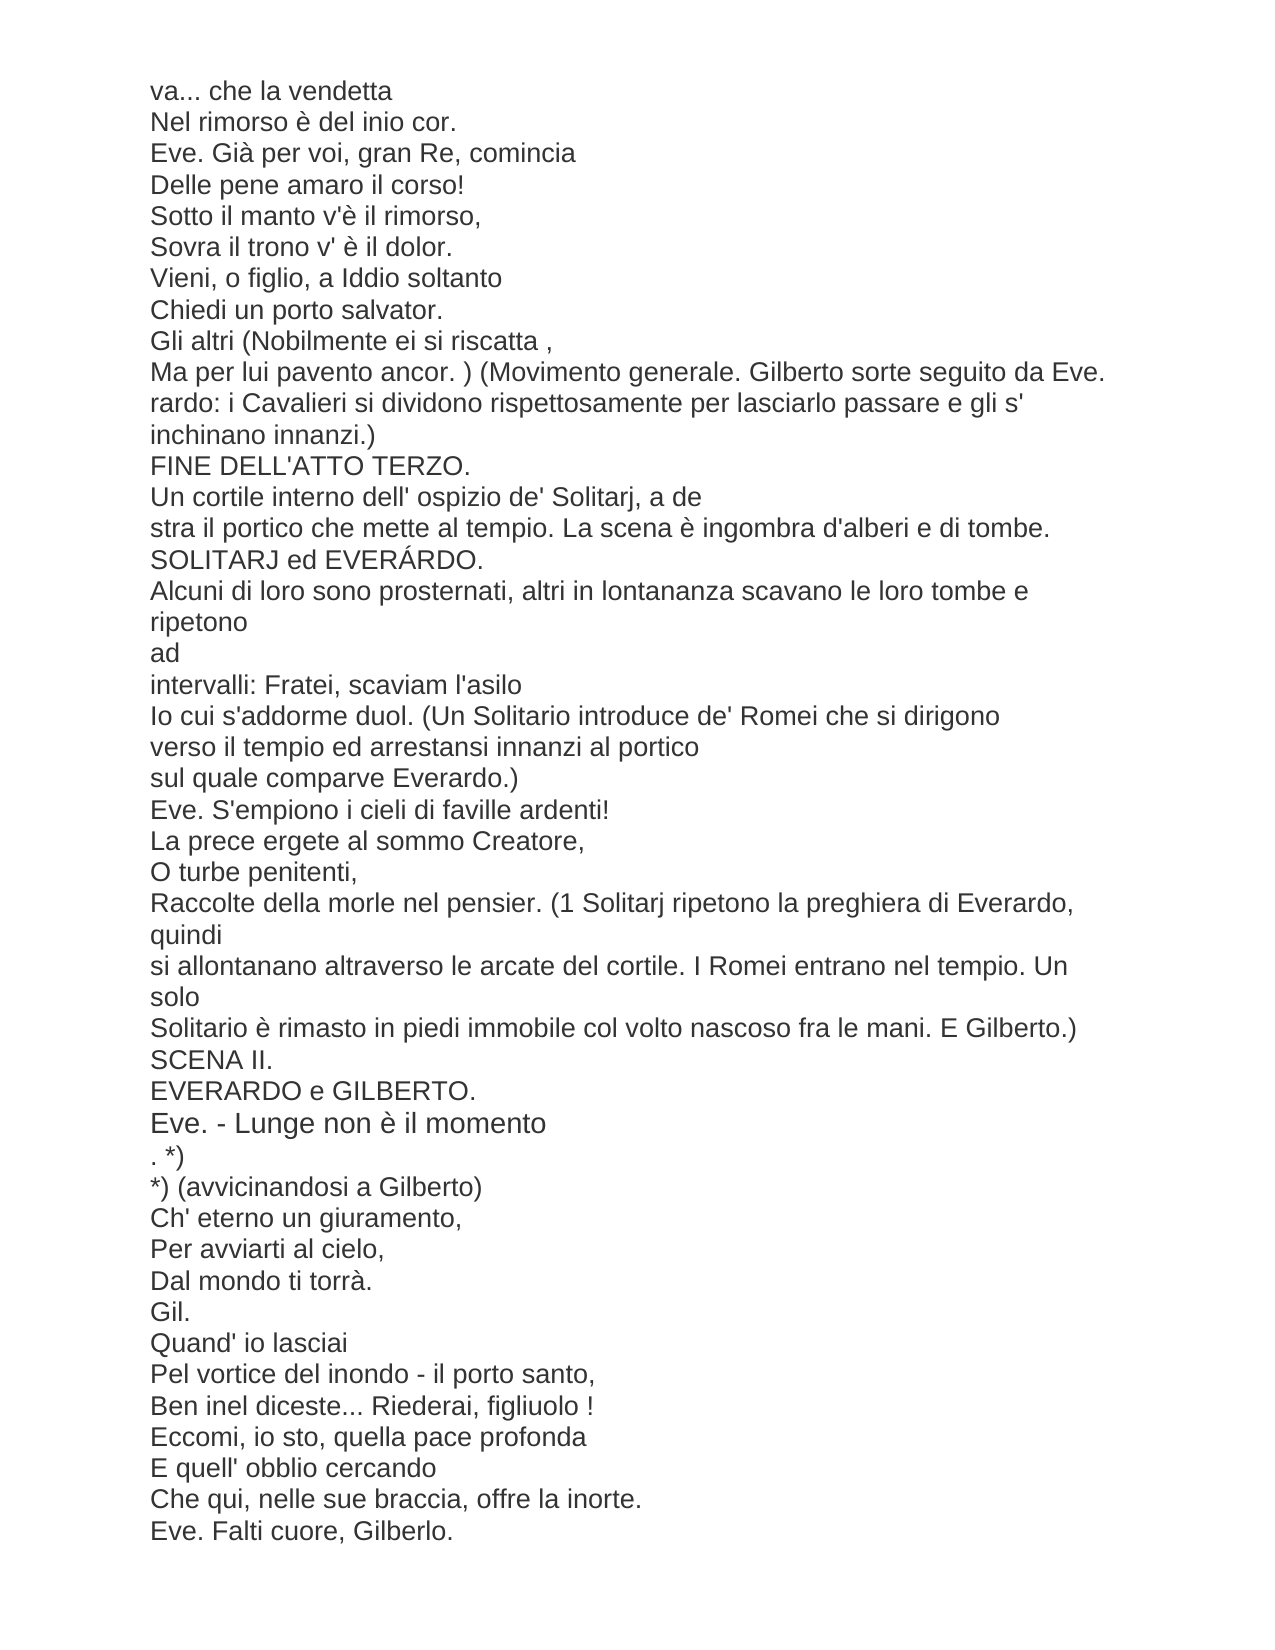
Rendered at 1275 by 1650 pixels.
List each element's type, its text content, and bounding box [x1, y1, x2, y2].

text Ma per lui pavento ancor. ) (Movimento generale. Gilberto sorte seguito da Eve. [150, 356, 1125, 387]
text Quand' io lasciai [150, 1327, 1125, 1358]
text Delle pene amaro il corso! [150, 169, 1125, 200]
text Eve. Falti cuore, Gilberlo. [150, 1515, 1125, 1546]
text va... che la vendetta [150, 75, 1125, 106]
text Sovra il trono v' è il dolor. [150, 231, 1125, 262]
text Alcuni di loro sono prosternati, altri in lontananza scavano le loro tombe e ripetono [150, 575, 1125, 637]
text FINE DELL'ATTO TERZO. [150, 450, 1125, 481]
text Gli altri (Nobilmente ei si riscatta , [150, 325, 1125, 356]
text inchinano innanzi.) [150, 419, 1125, 450]
text Chiedi un porto salvator. [150, 294, 1125, 325]
text Pel vortice del inondo - il porto santo, [150, 1358, 1125, 1390]
text Vieni, o figlio, a Iddio soltanto [150, 262, 1125, 294]
text stra il portico che mette al tempio. La scena è ingombra d'alberi e di tombe. [150, 512, 1125, 544]
text Per avviarti al cielo, [150, 1233, 1125, 1265]
text Dal mondo ti torrà. [150, 1265, 1125, 1296]
text ad [150, 637, 1125, 669]
text Sotto il manto v'è il rimorso, [150, 200, 1125, 231]
text Eccomi, io sto, quella pace profonda [150, 1421, 1125, 1452]
text Io cui s'addorme duol. (Un Solitario introduce de' Romei che si dirigono [150, 700, 1125, 731]
text La prece ergete al sommo Creatore, [150, 825, 1125, 856]
text quindi [150, 919, 1125, 950]
text sul quale comparve Everardo.) [150, 762, 1125, 794]
text Gil. [150, 1296, 1125, 1327]
text Solitario è rimasto in piedi immobile col volto nascoso fra le mani. E Gilberto.) [150, 1012, 1125, 1044]
text Raccolte della morle nel pensier. (1 Solitarj ripetono la preghiera di Everardo, [150, 887, 1125, 919]
text *) (avvicinandosi a Gilberto) [150, 1171, 1125, 1202]
text Un cortile interno dell' ospizio de' Solitarj, a de [150, 481, 1125, 512]
text SOLITARJ ed EVERÁRDO. [150, 544, 1125, 575]
text si allontanano altraverso le arcate del cortile. I Romei entrano nel tempio. Un solo [150, 950, 1125, 1012]
text Ch' eterno un giuramento, [150, 1202, 1125, 1233]
text SCENA II. [150, 1044, 1125, 1075]
text intervalli: Fratei, scaviam l'asilo [150, 669, 1125, 700]
text Eve. S'empiono i cieli di faville ardenti! [150, 794, 1125, 825]
text Che qui, nelle sue braccia, offre la inorte. [150, 1483, 1125, 1515]
text verso il tempio ed arrestansi innanzi al portico [150, 731, 1125, 762]
text Ben inel diceste... Riederai, figliuolo ! [150, 1390, 1125, 1421]
text Eve. - Lunge non è il momento [150, 1106, 1125, 1140]
text rardo: i Cavalieri si dividono rispettosamente per lasciarlo passare e gli s' [150, 387, 1125, 419]
text E quell' obblio cercando [150, 1452, 1125, 1483]
text EVERARDO e GILBERTO. [150, 1075, 1125, 1106]
text O turbe penitenti, [150, 856, 1125, 887]
text Nel rimorso è del inio cor. [150, 106, 1125, 137]
text . *) [150, 1140, 1125, 1171]
text Eve. Già per voi, gran Re, comincia [150, 137, 1125, 169]
